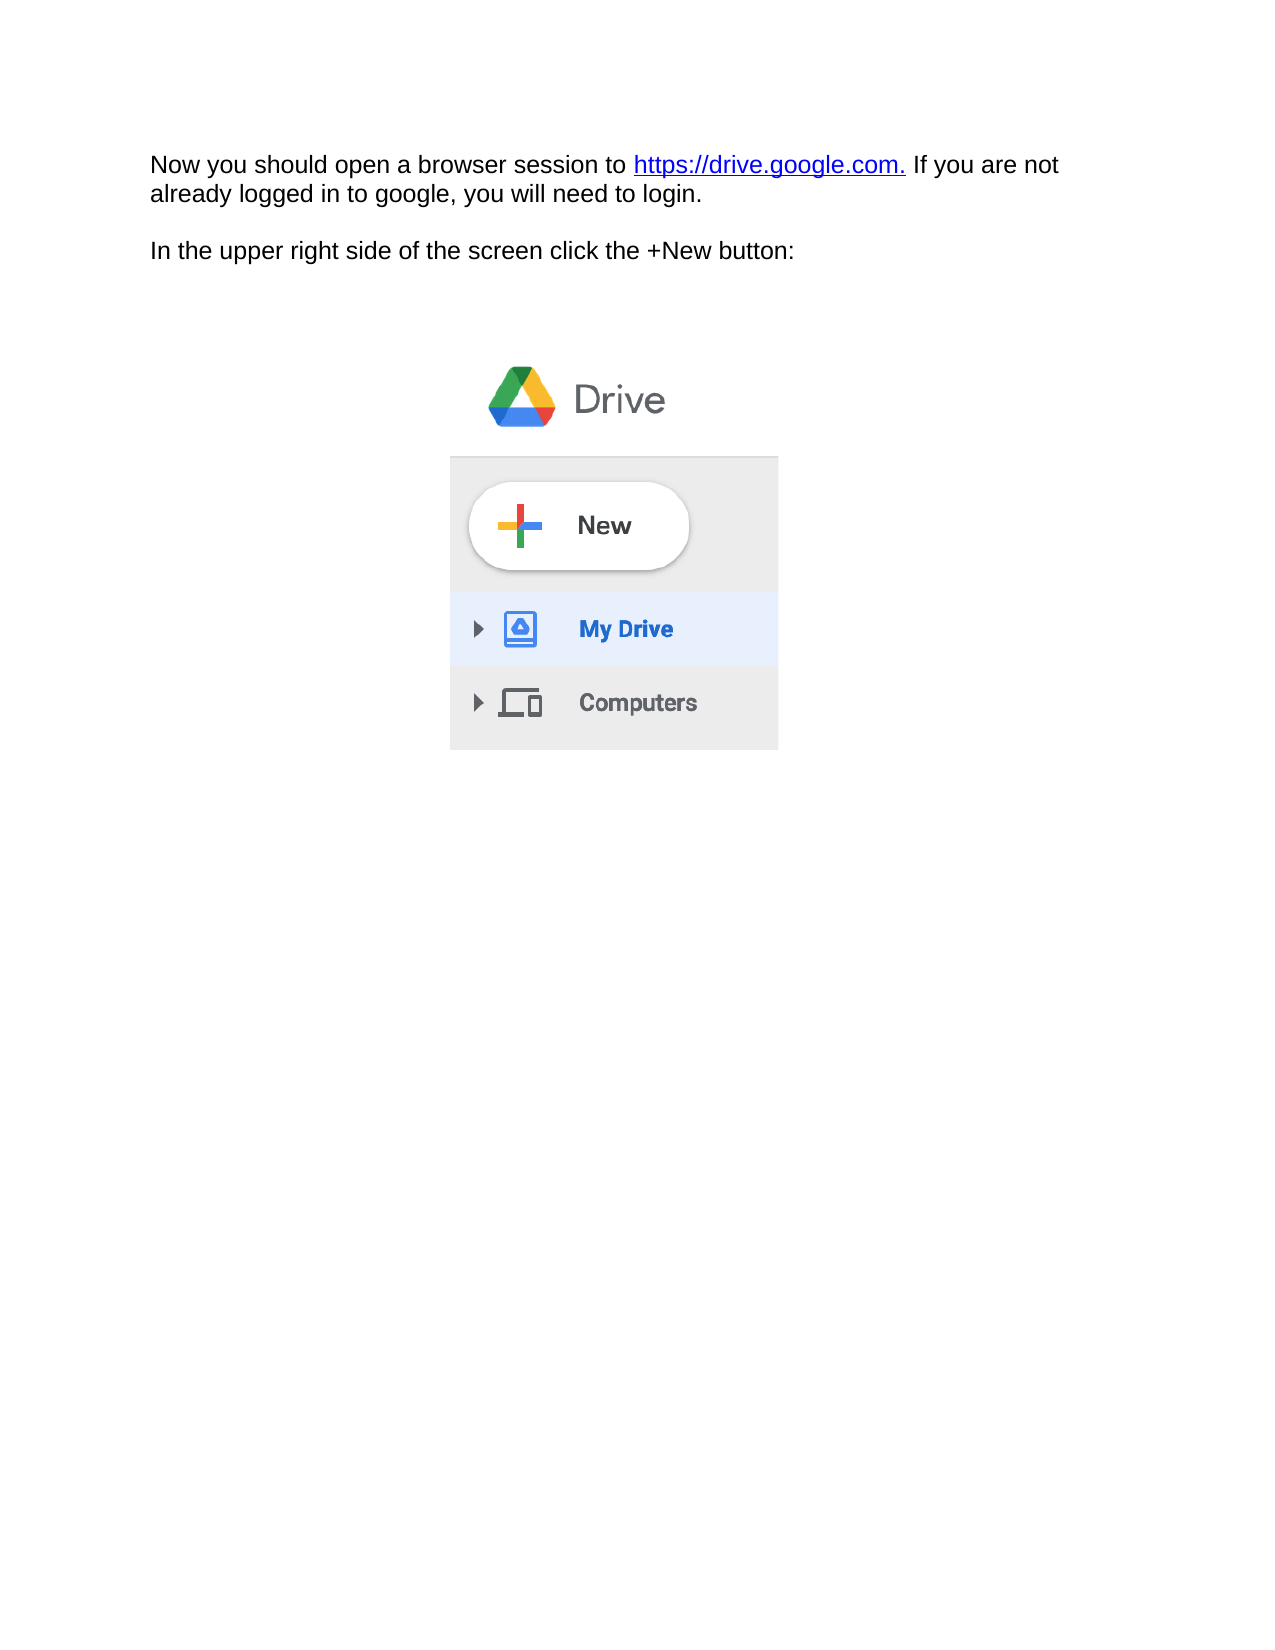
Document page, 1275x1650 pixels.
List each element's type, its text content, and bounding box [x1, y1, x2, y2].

picture [450, 351, 779, 750]
text In the upper right side of the screen click the +New button: [150, 236, 1125, 265]
text Now you should open a browser session to https://drive.google.com. If you are not already logged in to google, you will need to login. [150, 150, 1125, 207]
